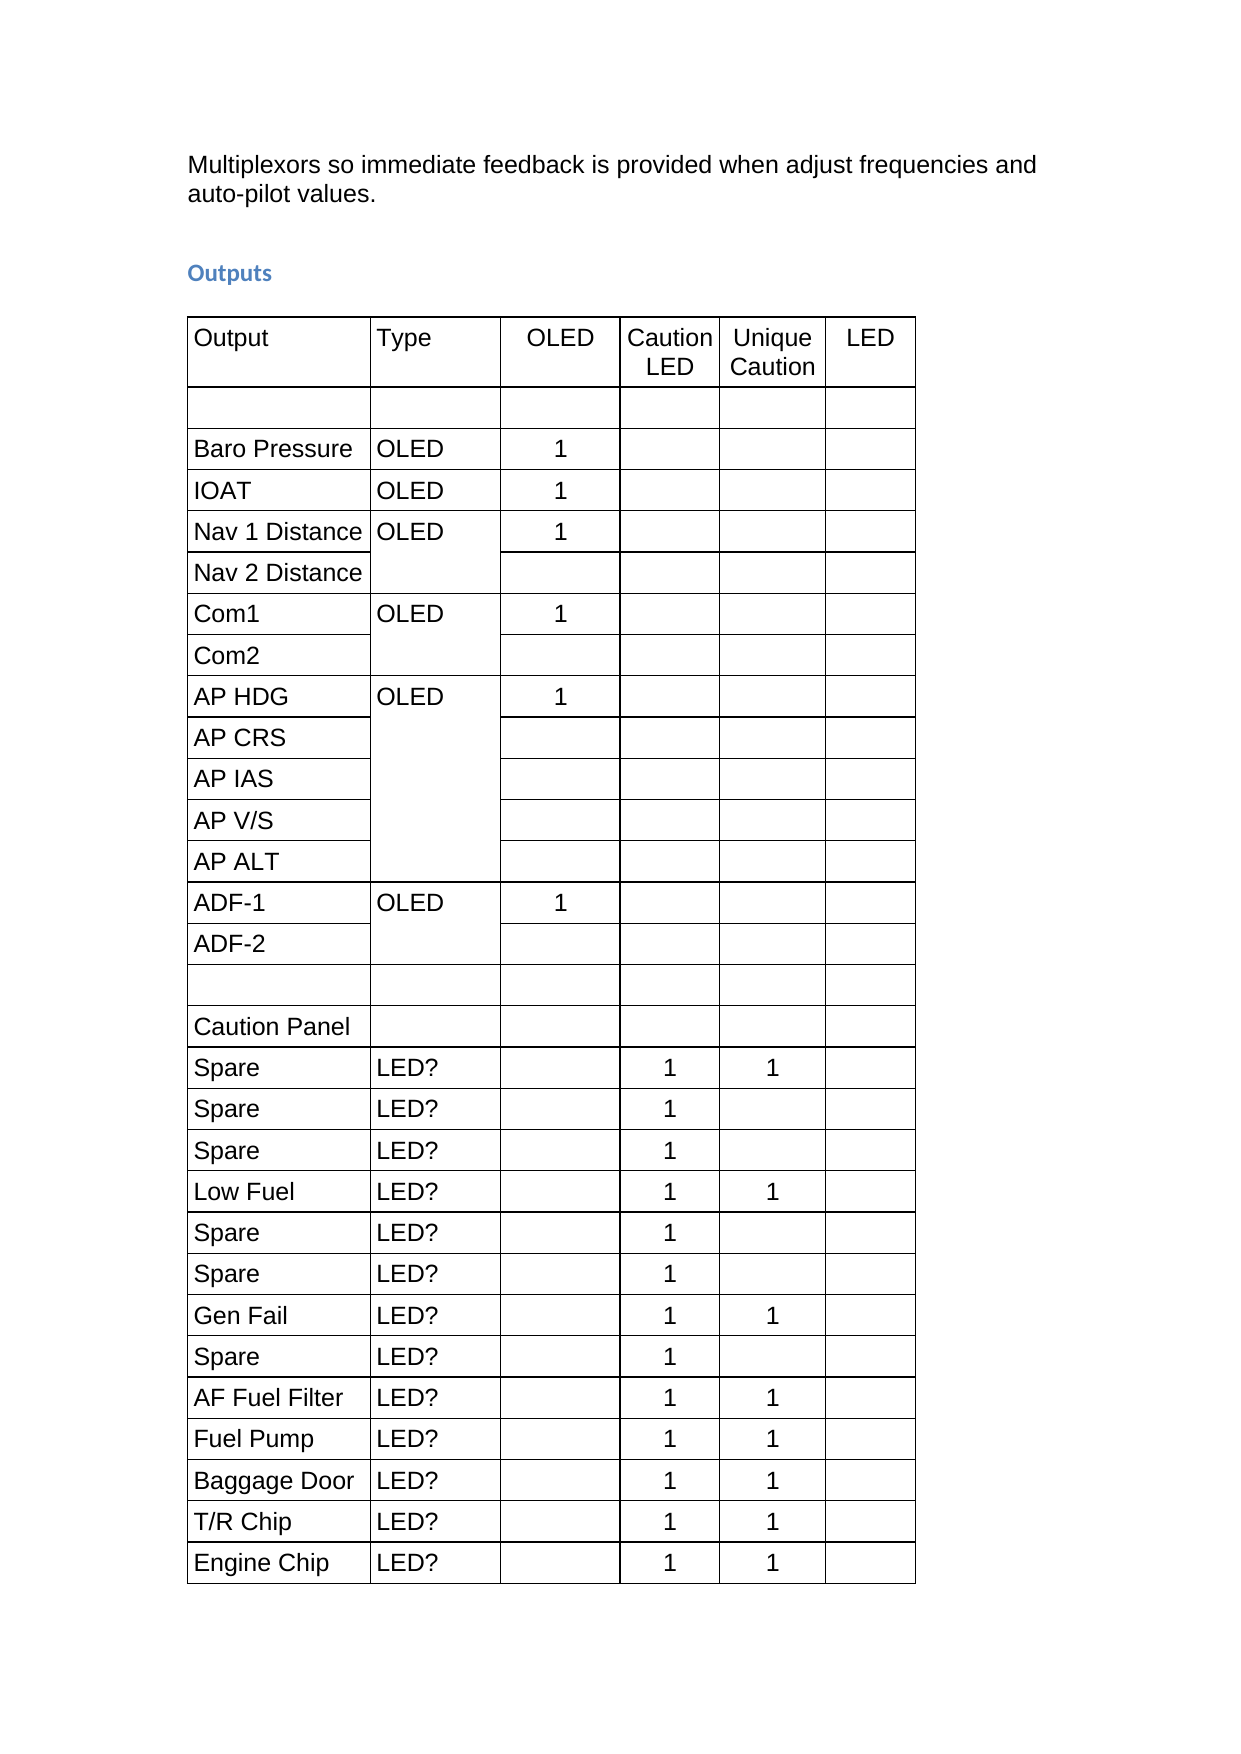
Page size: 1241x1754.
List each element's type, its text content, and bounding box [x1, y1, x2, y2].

table_cell 1 [621, 1501, 719, 1541]
table_cell AP IAS [188, 759, 370, 799]
table_cell LED? [371, 1501, 500, 1541]
table_cell LED? [371, 1213, 500, 1253]
table_cell OLED [371, 676, 500, 881]
table_cell [826, 841, 915, 881]
table_cell LED? [371, 1089, 500, 1129]
table_cell [371, 388, 500, 428]
table_cell Spare [188, 1213, 370, 1253]
table_cell 1 [621, 1089, 719, 1129]
table_cell [826, 718, 915, 758]
table_cell 1 [501, 594, 619, 634]
table_cell Com1 [188, 594, 370, 634]
table_cell [621, 800, 719, 840]
table_cell 1 [621, 1543, 719, 1583]
table_cell 1 [621, 1254, 719, 1294]
table_cell LED? [371, 1543, 500, 1583]
table_cell [826, 1378, 915, 1418]
table_cell [501, 1419, 619, 1459]
table_cell [826, 1254, 915, 1294]
table_cell LED? [371, 1130, 500, 1170]
table_cell [621, 718, 719, 758]
text Multiplexors so immediate feedback is provided when adjust frequencies and auto-pilot values. [187, 150, 1053, 207]
table_cell [826, 1419, 915, 1459]
table_cell OLED [371, 470, 500, 510]
table_cell LED? [371, 1336, 500, 1376]
table_cell [501, 1295, 619, 1335]
table_cell 1 [621, 1130, 719, 1170]
table_cell Fuel Pump [188, 1419, 370, 1459]
table_cell 1 [621, 1378, 719, 1418]
table_cell [826, 924, 915, 964]
table_cell AP CRS [188, 718, 370, 758]
table_cell Nav 2 Distance [188, 553, 370, 593]
table_cell [501, 1543, 619, 1583]
table_cell T/R Chip [188, 1501, 370, 1541]
table_cell Gen Fail [188, 1295, 370, 1335]
table_cell [501, 388, 619, 428]
table_cell Low Fuel [188, 1171, 370, 1211]
table_cell [501, 1460, 619, 1500]
table_cell 1 [621, 1048, 719, 1088]
table_cell [621, 594, 719, 634]
table_cell ADF-1 [188, 883, 370, 923]
table_cell 1 [720, 1378, 825, 1418]
table_cell LED? [371, 1048, 500, 1088]
table_cell [621, 429, 719, 469]
table_cell [720, 1336, 825, 1376]
table_header Caution LED [621, 318, 719, 386]
table_cell [621, 1006, 719, 1046]
table_cell [826, 759, 915, 799]
table_cell [621, 924, 719, 964]
table_cell 1 [720, 1048, 825, 1088]
table_cell [826, 635, 915, 675]
table_cell [720, 759, 825, 799]
table_cell [501, 924, 619, 964]
table_cell [501, 1048, 619, 1088]
table_header OLED [501, 318, 619, 386]
table_cell [621, 553, 719, 593]
table_cell [826, 1460, 915, 1500]
table_cell AF Fuel Filter [188, 1378, 370, 1418]
table_cell [501, 1213, 619, 1253]
table_cell [720, 800, 825, 840]
table_cell 1 [720, 1501, 825, 1541]
table_cell [826, 676, 915, 716]
table_cell [720, 676, 825, 716]
table_cell OLED [371, 594, 500, 675]
table_cell [720, 594, 825, 634]
subtitle Outputs [187, 257, 1053, 288]
table_header Output [188, 318, 370, 386]
table_cell [188, 388, 370, 428]
table_cell [501, 1336, 619, 1376]
table_header LED [826, 318, 915, 386]
table_cell [621, 511, 719, 551]
table_header Unique Caution [720, 318, 825, 386]
table_cell 1 [501, 883, 619, 923]
table_cell 1 [501, 429, 619, 469]
table_cell [720, 1006, 825, 1046]
table_cell LED? [371, 1378, 500, 1418]
table_cell [621, 676, 719, 716]
table_cell [720, 429, 825, 469]
table_cell [720, 718, 825, 758]
table_cell Engine Chip [188, 1543, 370, 1583]
table_cell [720, 841, 825, 881]
table_cell [621, 635, 719, 675]
table_cell [720, 1213, 825, 1253]
table_header Type [371, 318, 500, 386]
table_cell 1 [621, 1295, 719, 1335]
table_cell [826, 883, 915, 923]
table_cell 1 [720, 1543, 825, 1583]
table_cell 1 [720, 1460, 825, 1500]
table_cell [826, 1295, 915, 1335]
table_cell [720, 1254, 825, 1294]
table_cell [826, 1089, 915, 1129]
table_cell 1 [501, 511, 619, 551]
table_cell [501, 800, 619, 840]
table_cell [826, 1543, 915, 1583]
table_cell [501, 1130, 619, 1170]
table_cell [371, 965, 500, 1005]
table_cell 1 [621, 1171, 719, 1211]
table_cell [720, 511, 825, 551]
table_cell [826, 1130, 915, 1170]
table_cell [720, 1089, 825, 1129]
table_cell [826, 1336, 915, 1376]
table_cell [188, 965, 370, 1005]
table_cell IOAT [188, 470, 370, 510]
table_cell Caution Panel [188, 1006, 370, 1046]
table_cell 1 [720, 1295, 825, 1335]
table_cell LED? [371, 1460, 500, 1500]
table_cell [621, 883, 719, 923]
table_cell [621, 759, 719, 799]
table_cell LED? [371, 1254, 500, 1294]
table_cell [501, 1006, 619, 1046]
table_cell LED? [371, 1419, 500, 1459]
table_cell [501, 841, 619, 881]
table_cell AP ALT [188, 841, 370, 881]
table_cell [720, 924, 825, 964]
table_cell [720, 965, 825, 1005]
table_cell 1 [621, 1336, 719, 1376]
table_cell [501, 1254, 619, 1294]
table_cell [826, 470, 915, 510]
table_cell [720, 1130, 825, 1170]
table_cell 1 [621, 1419, 719, 1459]
table_cell Spare [188, 1089, 370, 1129]
table_cell [720, 388, 825, 428]
table_cell [621, 388, 719, 428]
table_cell LED? [371, 1171, 500, 1211]
table_cell Spare [188, 1048, 370, 1088]
table_cell [621, 841, 719, 881]
table_cell LED? [371, 1295, 500, 1335]
table_cell [501, 1089, 619, 1129]
table_cell Nav 1 Distance [188, 511, 370, 551]
table_cell [826, 388, 915, 428]
table_cell Spare [188, 1336, 370, 1376]
table_cell 1 [720, 1419, 825, 1459]
table_cell ADF-2 [188, 924, 370, 964]
table_cell [826, 429, 915, 469]
table_cell [720, 470, 825, 510]
table_cell [826, 594, 915, 634]
table_cell [501, 553, 619, 593]
table_cell 1 [501, 470, 619, 510]
table_cell [826, 1171, 915, 1211]
table_cell [720, 635, 825, 675]
table_cell AP HDG [188, 676, 370, 716]
table_cell Spare [188, 1254, 370, 1294]
table_cell Spare [188, 1130, 370, 1170]
table_cell [501, 965, 619, 1005]
table_cell [371, 1006, 500, 1046]
table_cell OLED [371, 883, 500, 964]
table_cell AP V/S [188, 800, 370, 840]
table_cell 1 [501, 676, 619, 716]
table_cell [826, 800, 915, 840]
table_cell [501, 759, 619, 799]
table_cell [501, 1378, 619, 1418]
table_cell [826, 1501, 915, 1541]
table_cell 1 [621, 1460, 719, 1500]
table_cell Baro Pressure [188, 429, 370, 469]
table_cell [501, 718, 619, 758]
table_cell 1 [621, 1213, 719, 1253]
table_cell 1 [720, 1171, 825, 1211]
table_cell [826, 511, 915, 551]
table_cell [621, 965, 719, 1005]
table_cell OLED [371, 429, 500, 469]
table_cell [826, 1006, 915, 1046]
table_cell [501, 635, 619, 675]
table_cell [826, 553, 915, 593]
table_cell [501, 1171, 619, 1211]
table_cell [720, 553, 825, 593]
table_cell OLED [371, 511, 500, 593]
table_cell Baggage Door [188, 1460, 370, 1500]
table_cell Com2 [188, 635, 370, 675]
table_cell [720, 883, 825, 923]
table_cell [826, 1213, 915, 1253]
table_cell [826, 1048, 915, 1088]
table_cell [621, 470, 719, 510]
table_cell [501, 1501, 619, 1541]
table_cell [826, 965, 915, 1005]
